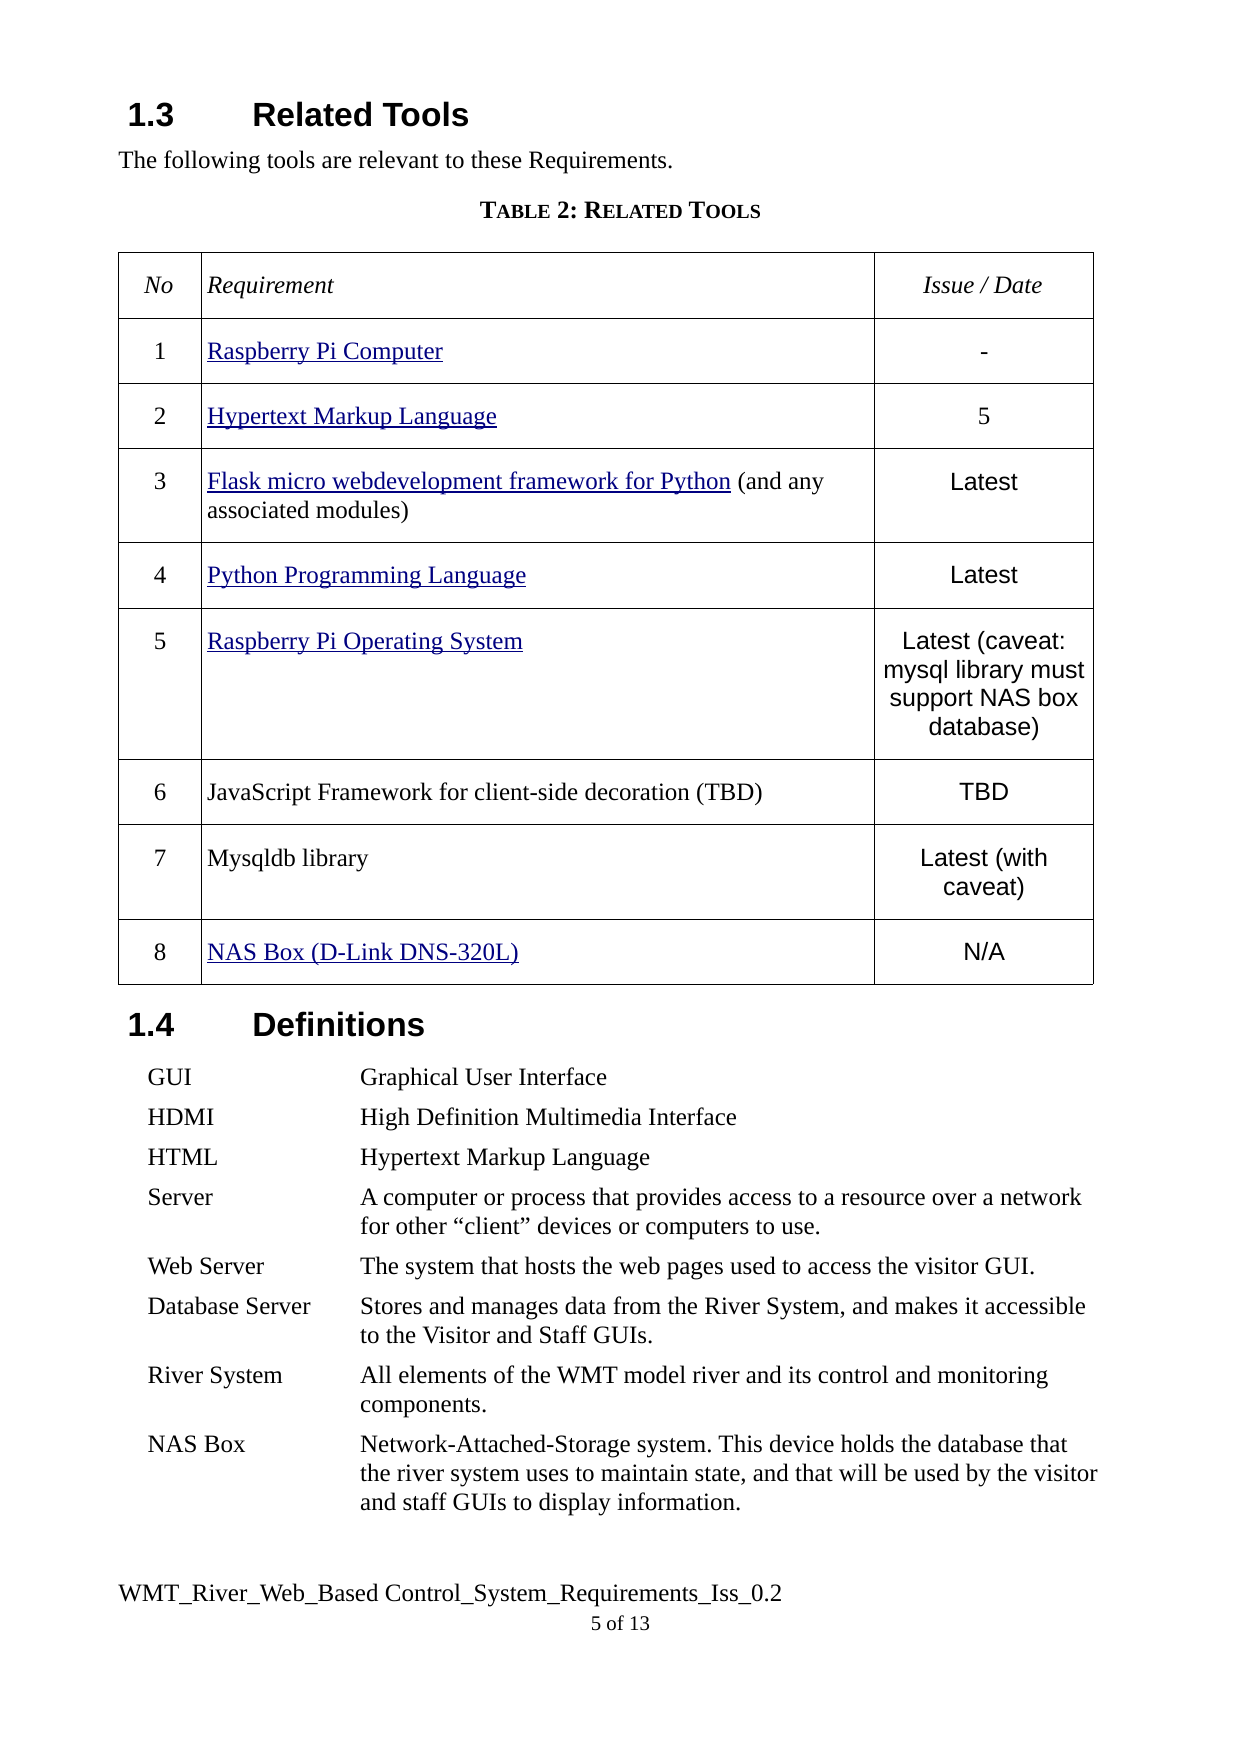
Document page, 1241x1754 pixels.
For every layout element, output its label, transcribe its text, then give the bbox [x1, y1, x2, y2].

table_cell Latest (caveat: mysql library must support NAS box database) [875, 609, 1093, 759]
table_cell Latest (with caveat) [875, 825, 1093, 918]
table_cell Raspberry Pi Computer [202, 319, 874, 383]
table_cell Mysqldb library [202, 825, 874, 918]
subtitle Definitions [118, 1005, 1122, 1043]
table_cell 5 [875, 384, 1093, 448]
table_cell Database Server [118, 1286, 331, 1354]
table_cell 5 [119, 609, 201, 759]
subtitle Related Tools [118, 94, 1122, 133]
table_cell TBD [875, 760, 1093, 824]
table_header Graphical User Interface [331, 1056, 1104, 1096]
table_cell Web Server [118, 1245, 331, 1286]
table_cell NAS Box (D-Link DNS-320L) [202, 920, 874, 984]
table_cell Flask micro webdevelopment framework for Python (and any associated modules) [202, 449, 874, 542]
table_cell 7 [119, 825, 201, 918]
table_header No [119, 253, 201, 317]
table_cell JavaScript Framework for client-side decoration (TBD) [202, 760, 874, 824]
table_cell The system that hosts the web pages used to access the visitor GUI. [331, 1245, 1104, 1286]
table_cell 8 [119, 920, 201, 984]
table_header Issue / Date [875, 253, 1093, 317]
table_header GUI [118, 1056, 331, 1096]
table_cell HDMI [118, 1096, 331, 1136]
subtitle Table 2: Related Tools [118, 195, 1122, 223]
table_cell Latest [875, 449, 1093, 542]
table_cell Server [118, 1176, 331, 1245]
table_cell HTML [118, 1136, 331, 1176]
table_cell Network-Attached-Storage system. This device holds the database that the river system uses to maintain state, and that will be used by the visitor and staff GUIs to display information. [331, 1424, 1104, 1521]
table_cell Python Programming Language [202, 543, 874, 607]
table_cell Latest [875, 543, 1093, 607]
table_cell 4 [119, 543, 201, 607]
table_cell Stores and manages data from the River System, and makes it accessible to the Visitor and Staff GUIs. [331, 1286, 1104, 1354]
table_cell - [875, 319, 1093, 383]
table_cell 6 [119, 760, 201, 824]
table_cell High Definition Multimedia Interface [331, 1096, 1104, 1136]
table_cell NAS Box [118, 1424, 331, 1521]
table_cell All elements of the WMT model river and its control and monitoring components. [331, 1355, 1104, 1423]
table_cell Hypertext Markup Language [331, 1136, 1104, 1176]
table_cell 2 [119, 384, 201, 448]
table_cell River System [118, 1355, 331, 1423]
table_cell 1 [119, 319, 201, 383]
table_cell Hypertext Markup Language [202, 384, 874, 448]
table_cell 3 [119, 449, 201, 542]
table_cell Raspberry Pi Operating System [202, 609, 874, 759]
table_cell N/A [875, 920, 1093, 984]
table_header Requirement [202, 253, 874, 317]
text The following tools are relevant to these Requirements. [118, 146, 1122, 174]
table_cell A computer or process that provides access to a resource over a network for other “client” devices or computers to use. [331, 1176, 1104, 1245]
